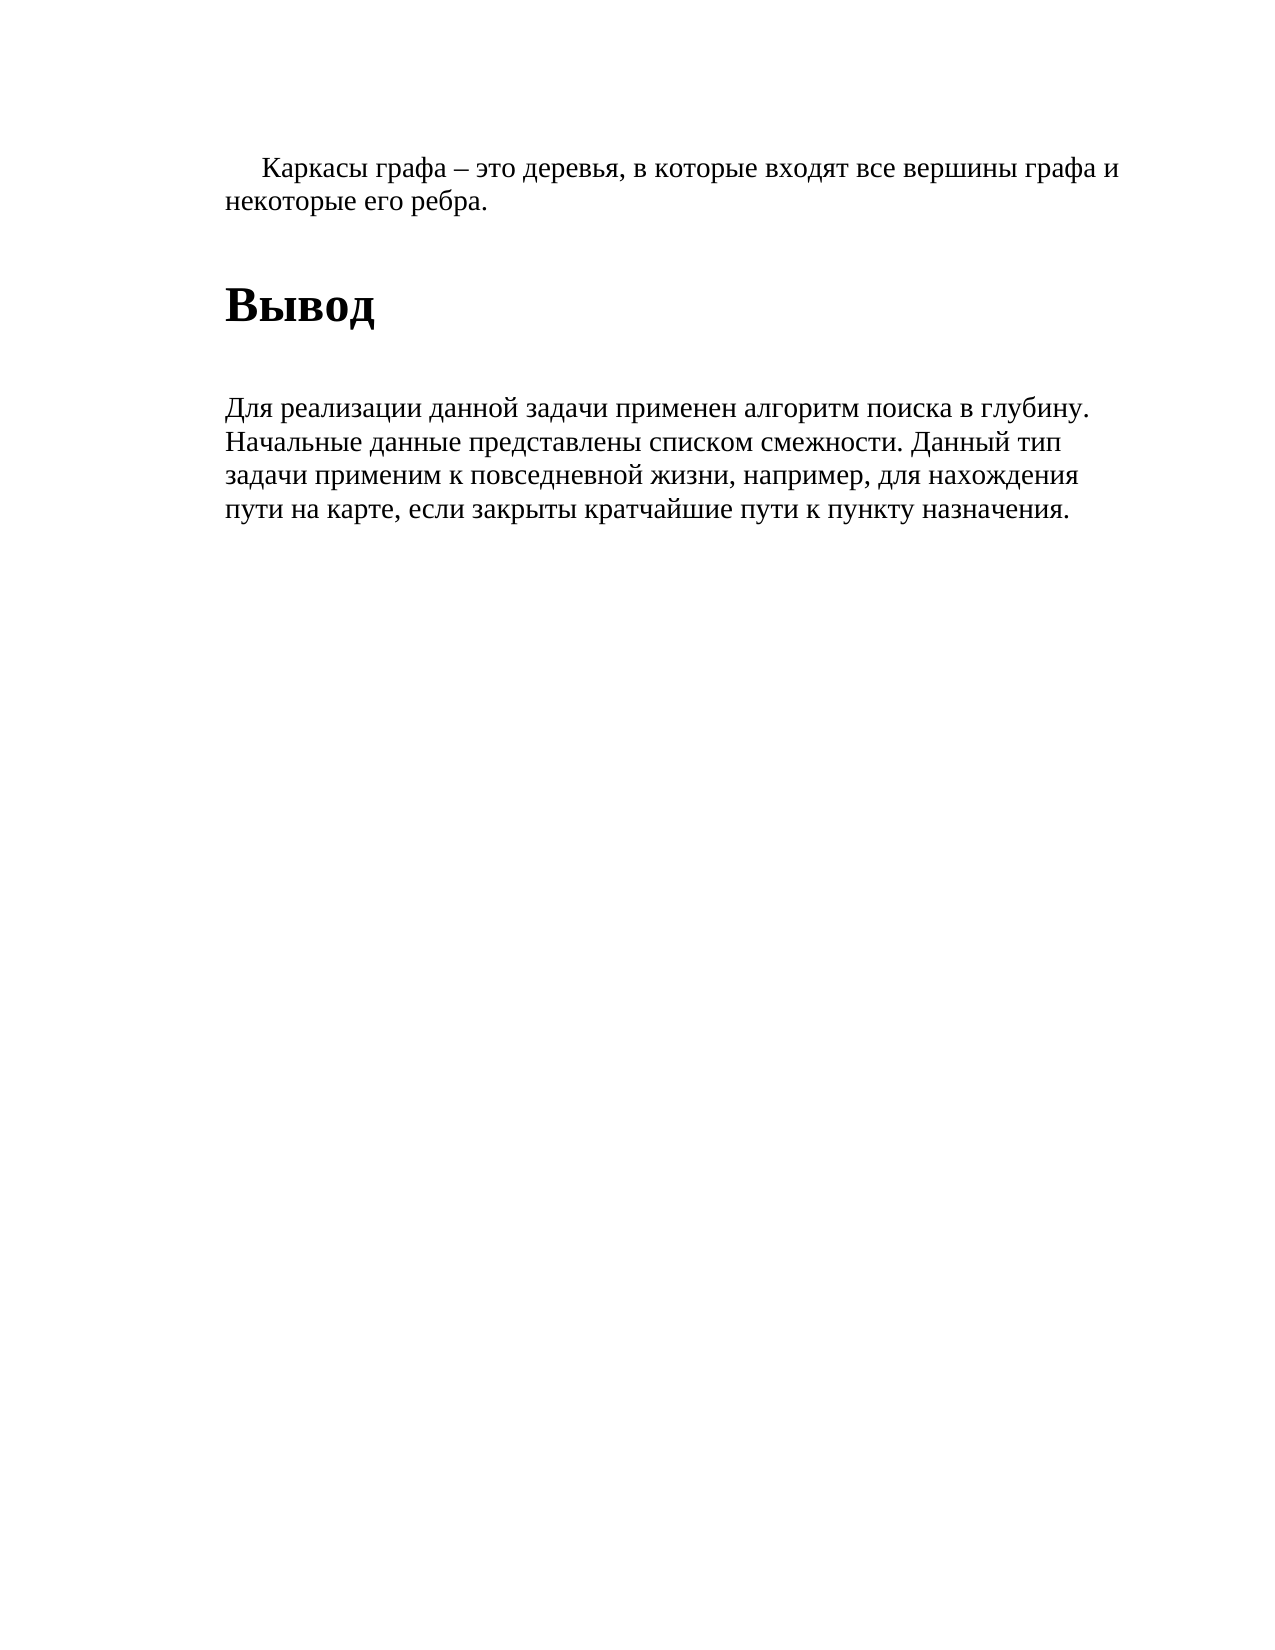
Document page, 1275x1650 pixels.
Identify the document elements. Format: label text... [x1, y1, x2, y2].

text Каркасы графа – это деревья, в которые входят все вершины графа и некоторые его ребра. [225, 150, 1125, 217]
text Вывод [225, 275, 1125, 332]
text Для реализации данной задачи применен алгоритм поиска в глубину. Начальные данные представлены списком смежности. Данный тип задачи применим к повседневной жизни, например, для нахождения пути на карте, если закрыты кратчайшие пути к пункту назначения. [225, 390, 1125, 524]
